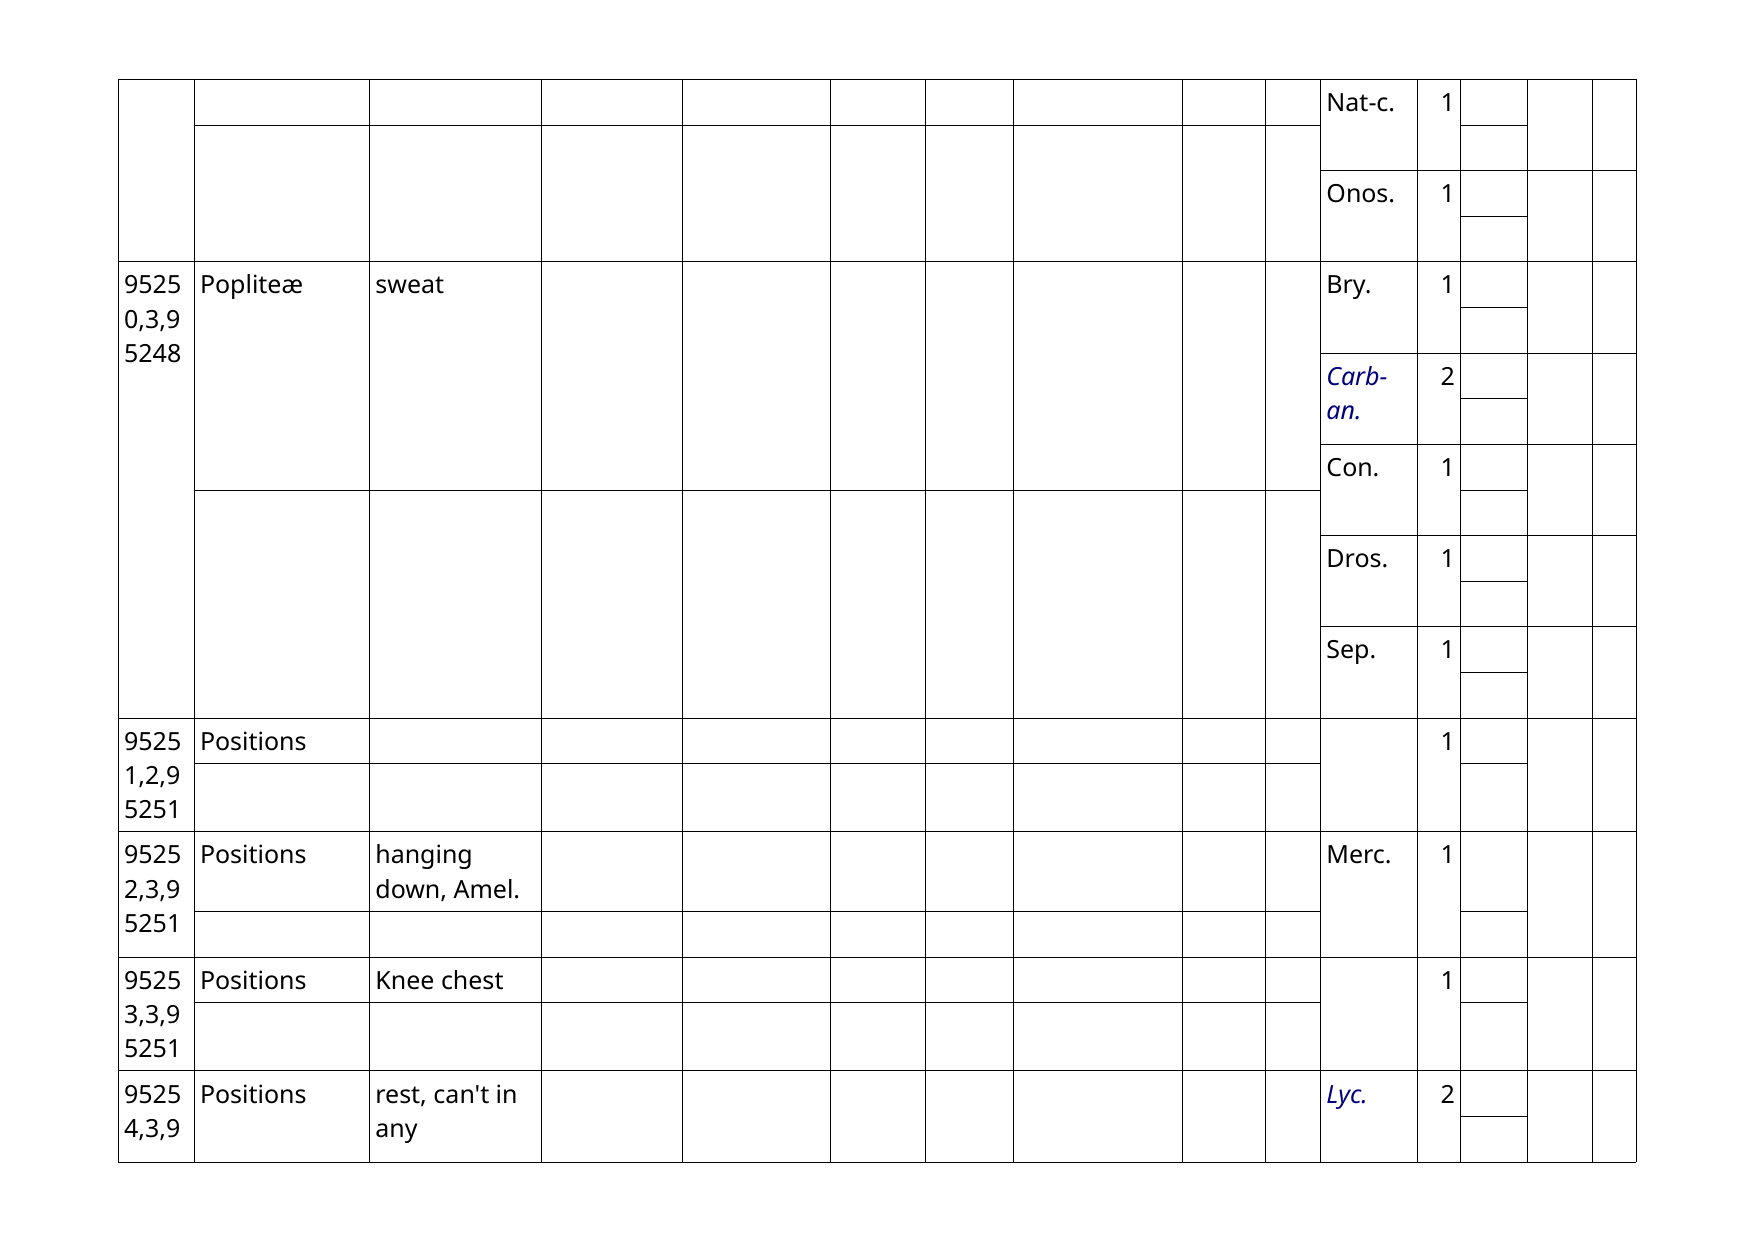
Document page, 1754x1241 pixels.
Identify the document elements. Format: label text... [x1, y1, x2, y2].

table_cell [683, 764, 830, 831]
table_cell 2 [1418, 1071, 1460, 1162]
table_cell [542, 832, 682, 911]
table_cell 95253,3,95251 [119, 958, 194, 1070]
table_cell [1528, 958, 1592, 1070]
table_cell [542, 1071, 682, 1162]
table_cell [1528, 832, 1592, 957]
table_cell [195, 912, 369, 957]
table_cell Knee chest [370, 958, 541, 1002]
table_cell [926, 912, 1013, 957]
table_cell [683, 1003, 830, 1070]
table_cell [1461, 719, 1527, 763]
table_cell [1183, 126, 1265, 261]
table_cell [1461, 1071, 1527, 1116]
table_cell [1528, 1071, 1592, 1162]
table_cell Positions [195, 832, 369, 911]
table_cell [1593, 832, 1636, 957]
table_cell [1593, 627, 1636, 718]
table_cell 1 [1418, 445, 1460, 535]
table_cell [1014, 126, 1182, 261]
table_cell [195, 764, 369, 831]
table_cell [1183, 1071, 1265, 1162]
table_cell [195, 126, 369, 261]
table_cell [926, 1003, 1013, 1070]
table_cell [1461, 958, 1527, 1002]
table_cell Sep. [1321, 627, 1417, 718]
table_cell [1183, 262, 1265, 489]
table_cell hanging down, Amel. [370, 832, 541, 911]
table_cell [1266, 126, 1320, 261]
table_cell [926, 958, 1013, 1002]
table_cell [542, 126, 682, 261]
table_cell [542, 764, 682, 831]
table_cell 1 [1418, 832, 1460, 957]
table_cell [1461, 673, 1527, 718]
table_cell [1461, 399, 1527, 444]
table_cell [542, 491, 682, 718]
table_cell [1014, 719, 1182, 763]
table_cell [1014, 832, 1182, 911]
table_cell [1014, 80, 1182, 124]
table_cell Nat-c. [1321, 80, 1417, 170]
table_cell [1528, 627, 1592, 718]
table_cell 95250,3,95248 [119, 262, 194, 718]
table_cell [542, 1003, 682, 1070]
table_cell 1 [1418, 171, 1460, 261]
table_cell [542, 719, 682, 763]
table_cell [683, 491, 830, 718]
table_cell [926, 719, 1013, 763]
table_cell sweat [370, 262, 541, 489]
table_cell [1014, 491, 1182, 718]
table_cell [1461, 262, 1527, 307]
table_cell [195, 1003, 369, 1070]
table_cell [1593, 80, 1636, 170]
table_cell Dros. [1321, 536, 1417, 626]
table_cell 95251,2,95251 [119, 719, 194, 831]
table_cell [831, 80, 925, 124]
table_cell [1461, 627, 1527, 672]
table_cell [1461, 354, 1527, 398]
table_cell [1593, 445, 1636, 535]
table_cell [831, 832, 925, 911]
table_cell Carb-an. [1321, 354, 1417, 444]
table_cell [1014, 1071, 1182, 1162]
table_cell [683, 958, 830, 1002]
table_cell [1266, 832, 1320, 911]
table_cell [195, 80, 369, 124]
table_cell Bry. [1321, 262, 1417, 353]
table_cell 1 [1418, 536, 1460, 626]
table_cell [1183, 1003, 1265, 1070]
table_cell [926, 126, 1013, 261]
table_cell [683, 912, 830, 957]
table_cell [926, 491, 1013, 718]
table_cell [1461, 171, 1527, 216]
table_cell [119, 80, 194, 261]
table_cell [1593, 958, 1636, 1070]
table_cell [683, 719, 830, 763]
table_cell [1014, 764, 1182, 831]
table_cell [683, 80, 830, 124]
table_cell [542, 912, 682, 957]
table_cell [1593, 171, 1636, 261]
table_cell [370, 80, 541, 124]
table_cell [1183, 719, 1265, 763]
table_cell [1266, 764, 1320, 831]
table_cell 1 [1418, 80, 1460, 170]
table_cell [1014, 262, 1182, 489]
table_cell [542, 262, 682, 489]
table_cell [1528, 536, 1592, 626]
table_cell [831, 1071, 925, 1162]
table_cell [1183, 491, 1265, 718]
table_cell [1461, 308, 1527, 353]
table_cell [370, 912, 541, 957]
table_cell [926, 262, 1013, 489]
table_cell [1321, 719, 1417, 831]
table_cell [370, 719, 541, 763]
table_cell Positions [195, 719, 369, 763]
table_cell [1461, 764, 1527, 831]
table_cell [1266, 719, 1320, 763]
table_cell Con. [1321, 445, 1417, 535]
table_cell Positions [195, 1071, 369, 1162]
table_cell [1528, 354, 1592, 444]
table_cell [1183, 912, 1265, 957]
table_cell [370, 126, 541, 261]
table_cell [831, 491, 925, 718]
table_cell 95252,3,95251 [119, 832, 194, 957]
table_cell [1266, 80, 1320, 124]
table_cell [1461, 491, 1527, 535]
table_cell [1461, 1003, 1527, 1070]
table_cell [1461, 536, 1527, 581]
table_cell [1461, 582, 1527, 626]
table_cell [1593, 1071, 1636, 1162]
table_cell [1183, 832, 1265, 911]
table_cell [831, 262, 925, 489]
table_cell [542, 80, 682, 124]
table_cell [1266, 1071, 1320, 1162]
table_cell Onos. [1321, 171, 1417, 261]
table_cell [542, 958, 682, 1002]
table_cell [831, 719, 925, 763]
table_cell [683, 126, 830, 261]
table_cell 1 [1418, 627, 1460, 718]
table_cell 1 [1418, 958, 1460, 1070]
table_cell [1266, 1003, 1320, 1070]
table_cell [1461, 217, 1527, 261]
table_cell [1528, 262, 1592, 353]
table_cell 95254,3,9 [119, 1071, 194, 1162]
table_cell [683, 262, 830, 489]
table_cell [1461, 80, 1527, 124]
table_cell [1014, 1003, 1182, 1070]
table_cell Popliteæ [195, 262, 369, 489]
table_cell 1 [1418, 262, 1460, 353]
table_cell [1461, 1117, 1527, 1162]
table_cell [831, 912, 925, 957]
table_cell [1461, 912, 1527, 957]
table_cell [370, 1003, 541, 1070]
table_cell Lyc. [1321, 1071, 1417, 1162]
table_cell [1321, 958, 1417, 1070]
table_cell [1593, 354, 1636, 444]
table_cell [1266, 491, 1320, 718]
table_cell [831, 126, 925, 261]
table_cell [1183, 958, 1265, 1002]
table_cell [1593, 536, 1636, 626]
table_cell [1593, 262, 1636, 353]
table_cell Merc. [1321, 832, 1417, 957]
table_cell [926, 80, 1013, 124]
table_cell 1 [1418, 719, 1460, 831]
table_cell 2 [1418, 354, 1460, 444]
table_cell [831, 1003, 925, 1070]
table_cell [1183, 80, 1265, 124]
table_cell [1593, 719, 1636, 831]
table_cell [1014, 912, 1182, 957]
table_cell [1528, 171, 1592, 261]
table_cell [683, 832, 830, 911]
table_cell [831, 958, 925, 1002]
table_cell [1461, 832, 1527, 911]
table_cell [926, 1071, 1013, 1162]
table_cell [1266, 912, 1320, 957]
table_cell [683, 1071, 830, 1162]
table_cell [831, 764, 925, 831]
table_cell [195, 491, 369, 718]
table_cell Positions [195, 958, 369, 1002]
table_cell [1461, 126, 1527, 170]
table_cell rest, can't in any [370, 1071, 541, 1162]
table_cell [1266, 262, 1320, 489]
table_cell [1528, 719, 1592, 831]
table_cell [1014, 958, 1182, 1002]
table_cell [370, 764, 541, 831]
table_cell [1266, 958, 1320, 1002]
table_cell [926, 764, 1013, 831]
table_cell [1183, 764, 1265, 831]
table_cell [370, 491, 541, 718]
table_cell [1528, 80, 1592, 170]
table_cell [1528, 445, 1592, 535]
table_cell [1461, 445, 1527, 489]
table_cell [926, 832, 1013, 911]
